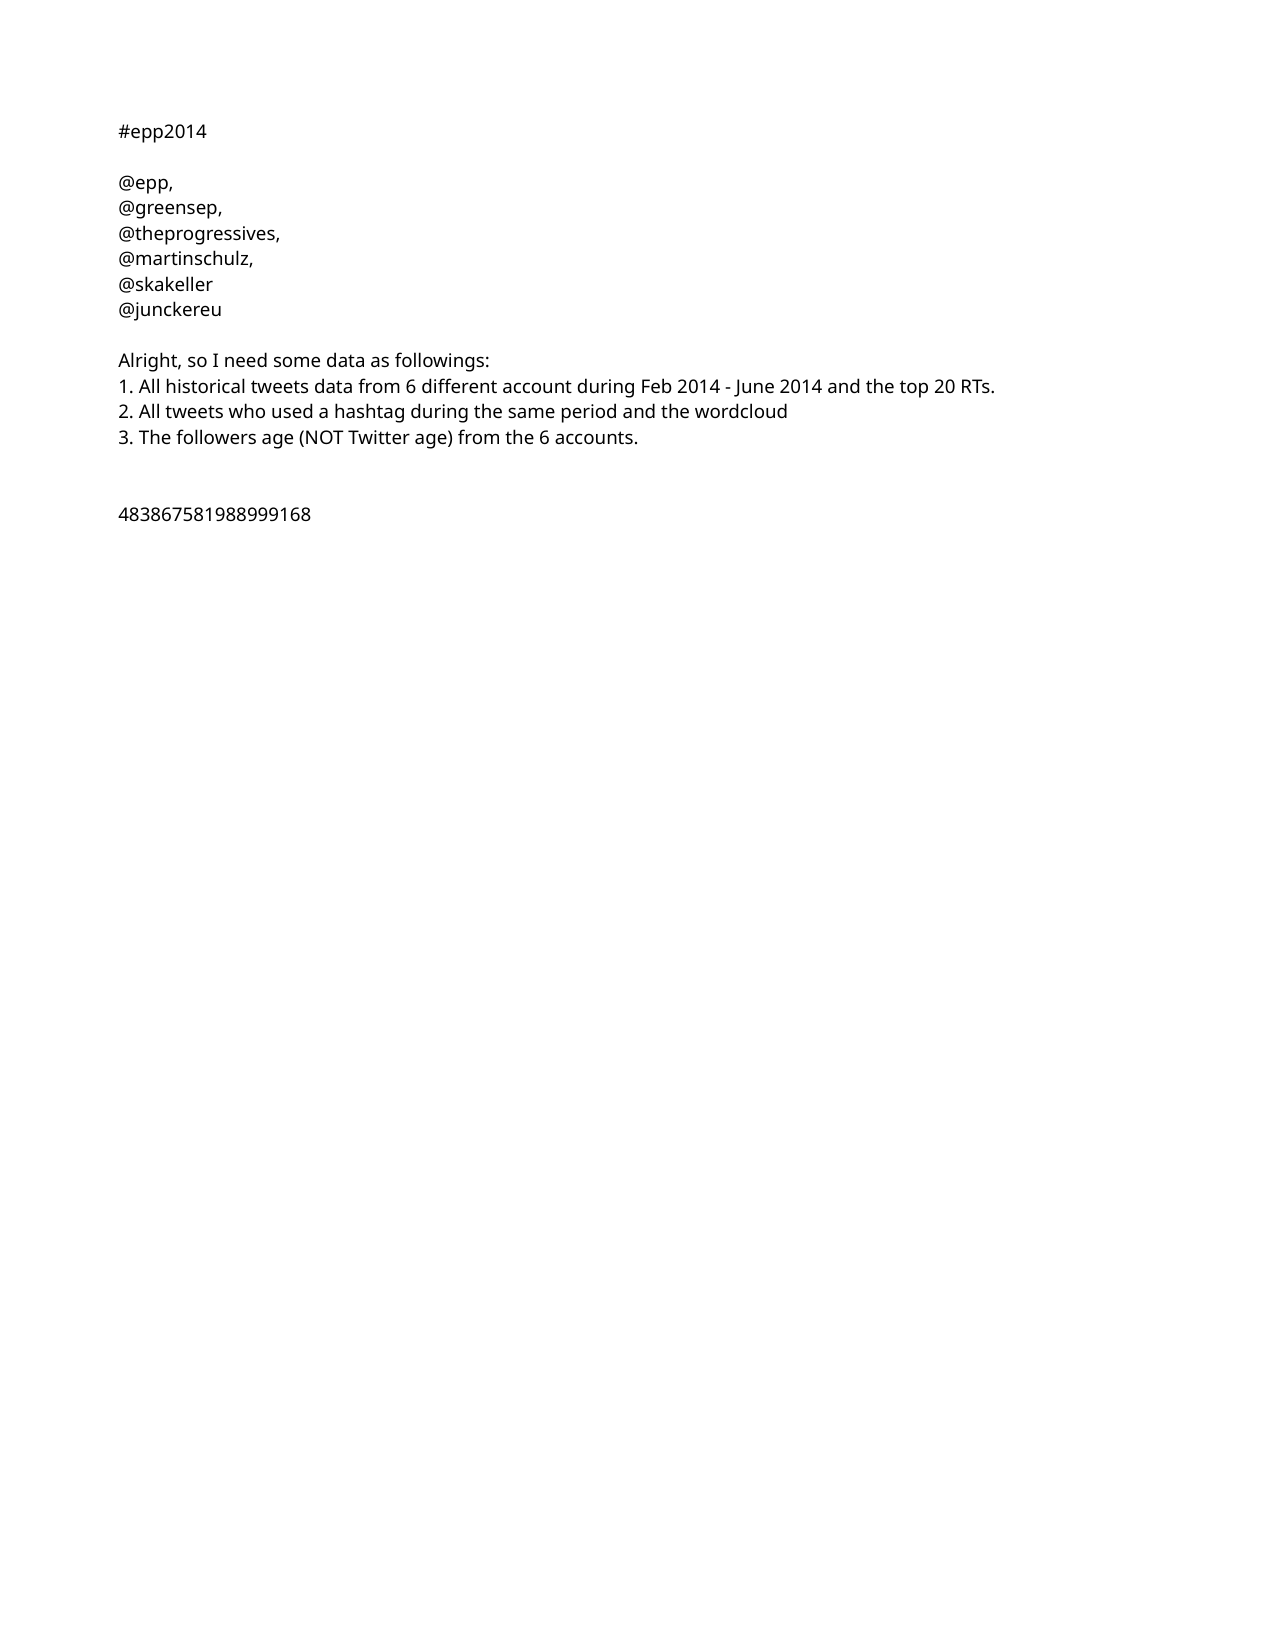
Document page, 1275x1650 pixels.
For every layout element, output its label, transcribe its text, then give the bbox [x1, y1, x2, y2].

text @greensep, [118, 195, 1157, 220]
text @skakeller [118, 271, 1157, 297]
text @martinschulz, [118, 246, 1157, 271]
text @junckereu [118, 297, 1157, 322]
text 483867581988999168 [118, 501, 1157, 526]
text @epp, [118, 169, 1157, 195]
text #epp2014 [118, 118, 1157, 144]
text @theprogressives, [118, 220, 1157, 246]
text Alright, so I need some data as followings: 1. All historical tweets data from 6 different account during Feb 2014 - June 2014 and the top 20 RTs. 2. All tweets who used a hashtag during the same period and the wordcloud 3. The followers age (NOT Twitter age) from the 6 accounts. [118, 348, 1157, 450]
